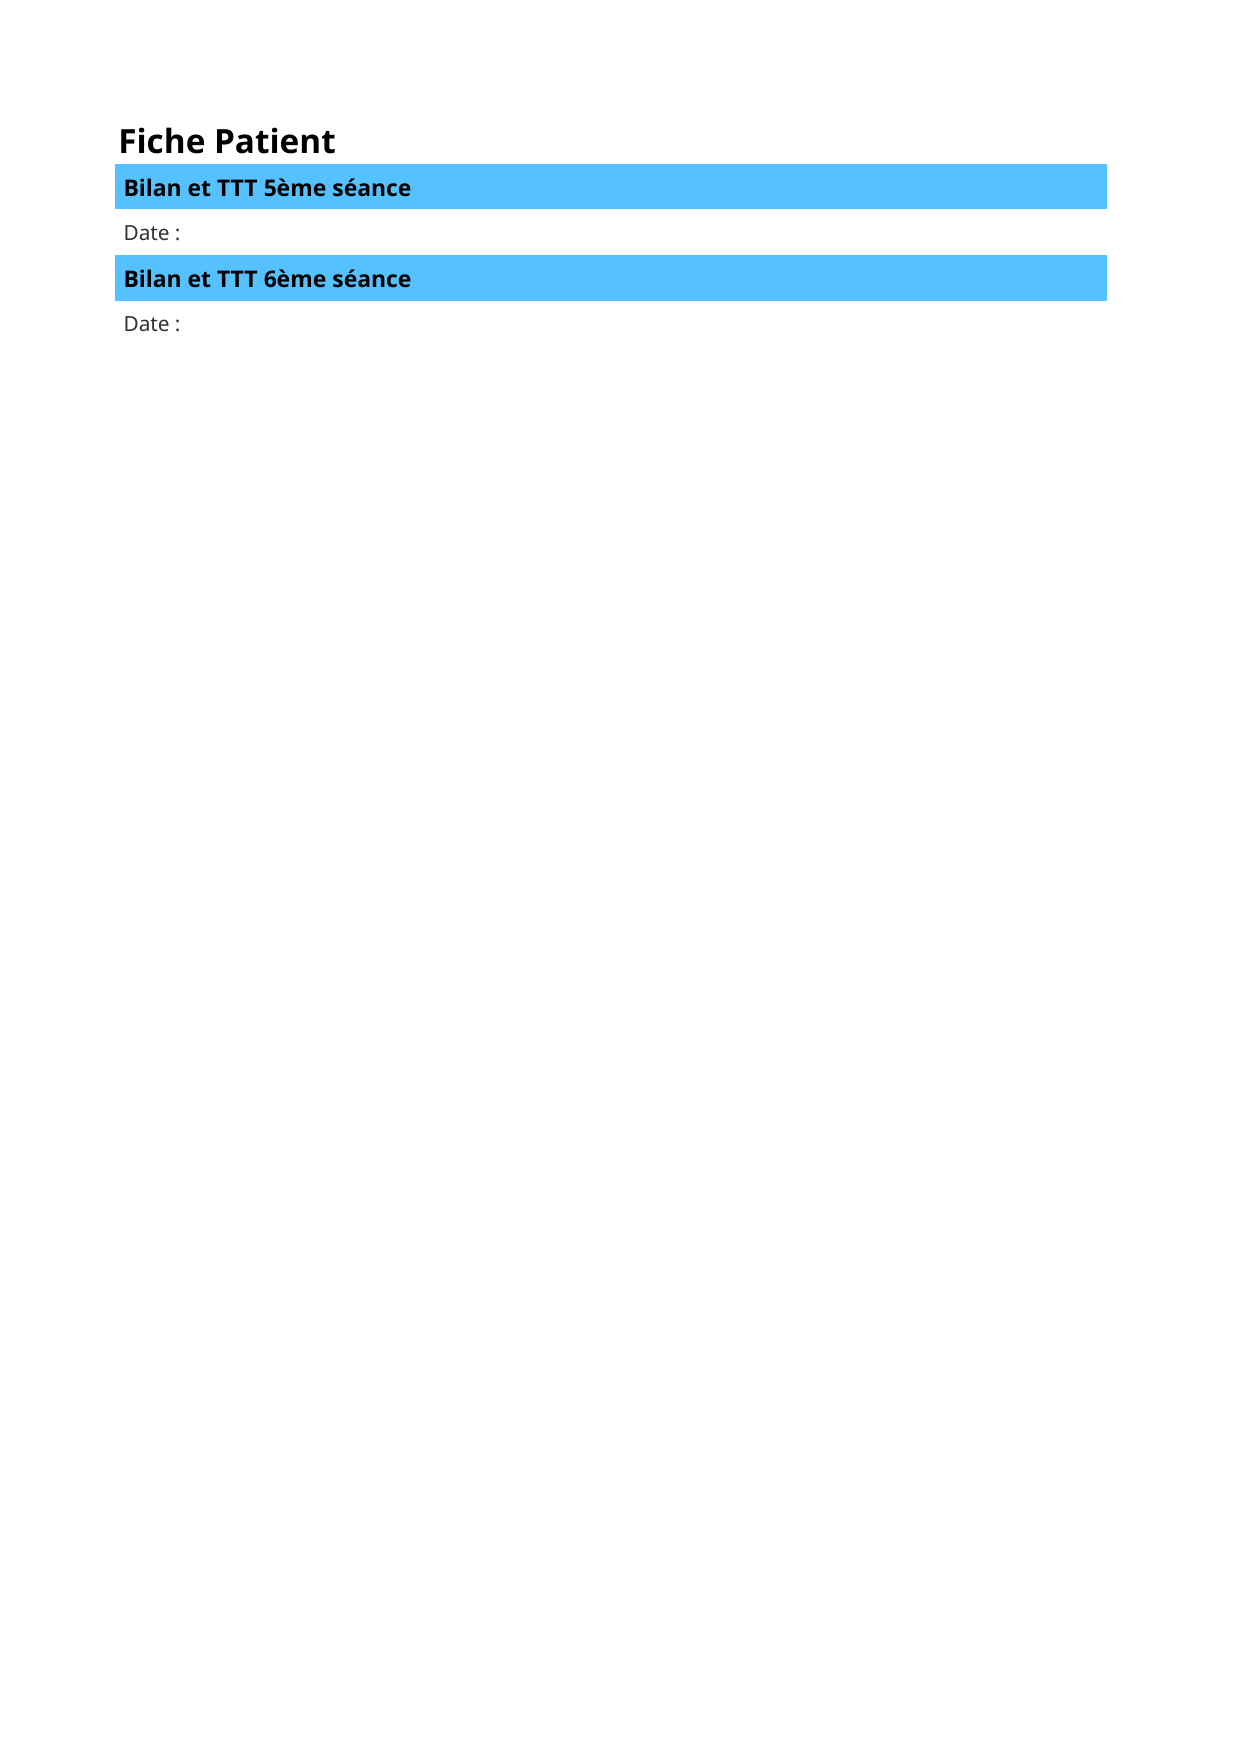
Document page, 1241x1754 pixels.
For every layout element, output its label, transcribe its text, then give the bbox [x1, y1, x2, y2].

table_cell [1107, 209, 1125, 255]
table_header [1107, 255, 1125, 301]
table_header [1107, 164, 1125, 209]
table_cell [1107, 301, 1125, 346]
table_header Bilan et TTT 5ème séance [115, 164, 1107, 209]
table_header Bilan et TTT 6ème séance [115, 255, 1107, 301]
table_cell Date : [115, 301, 1107, 346]
table_cell Date : [115, 209, 1107, 255]
